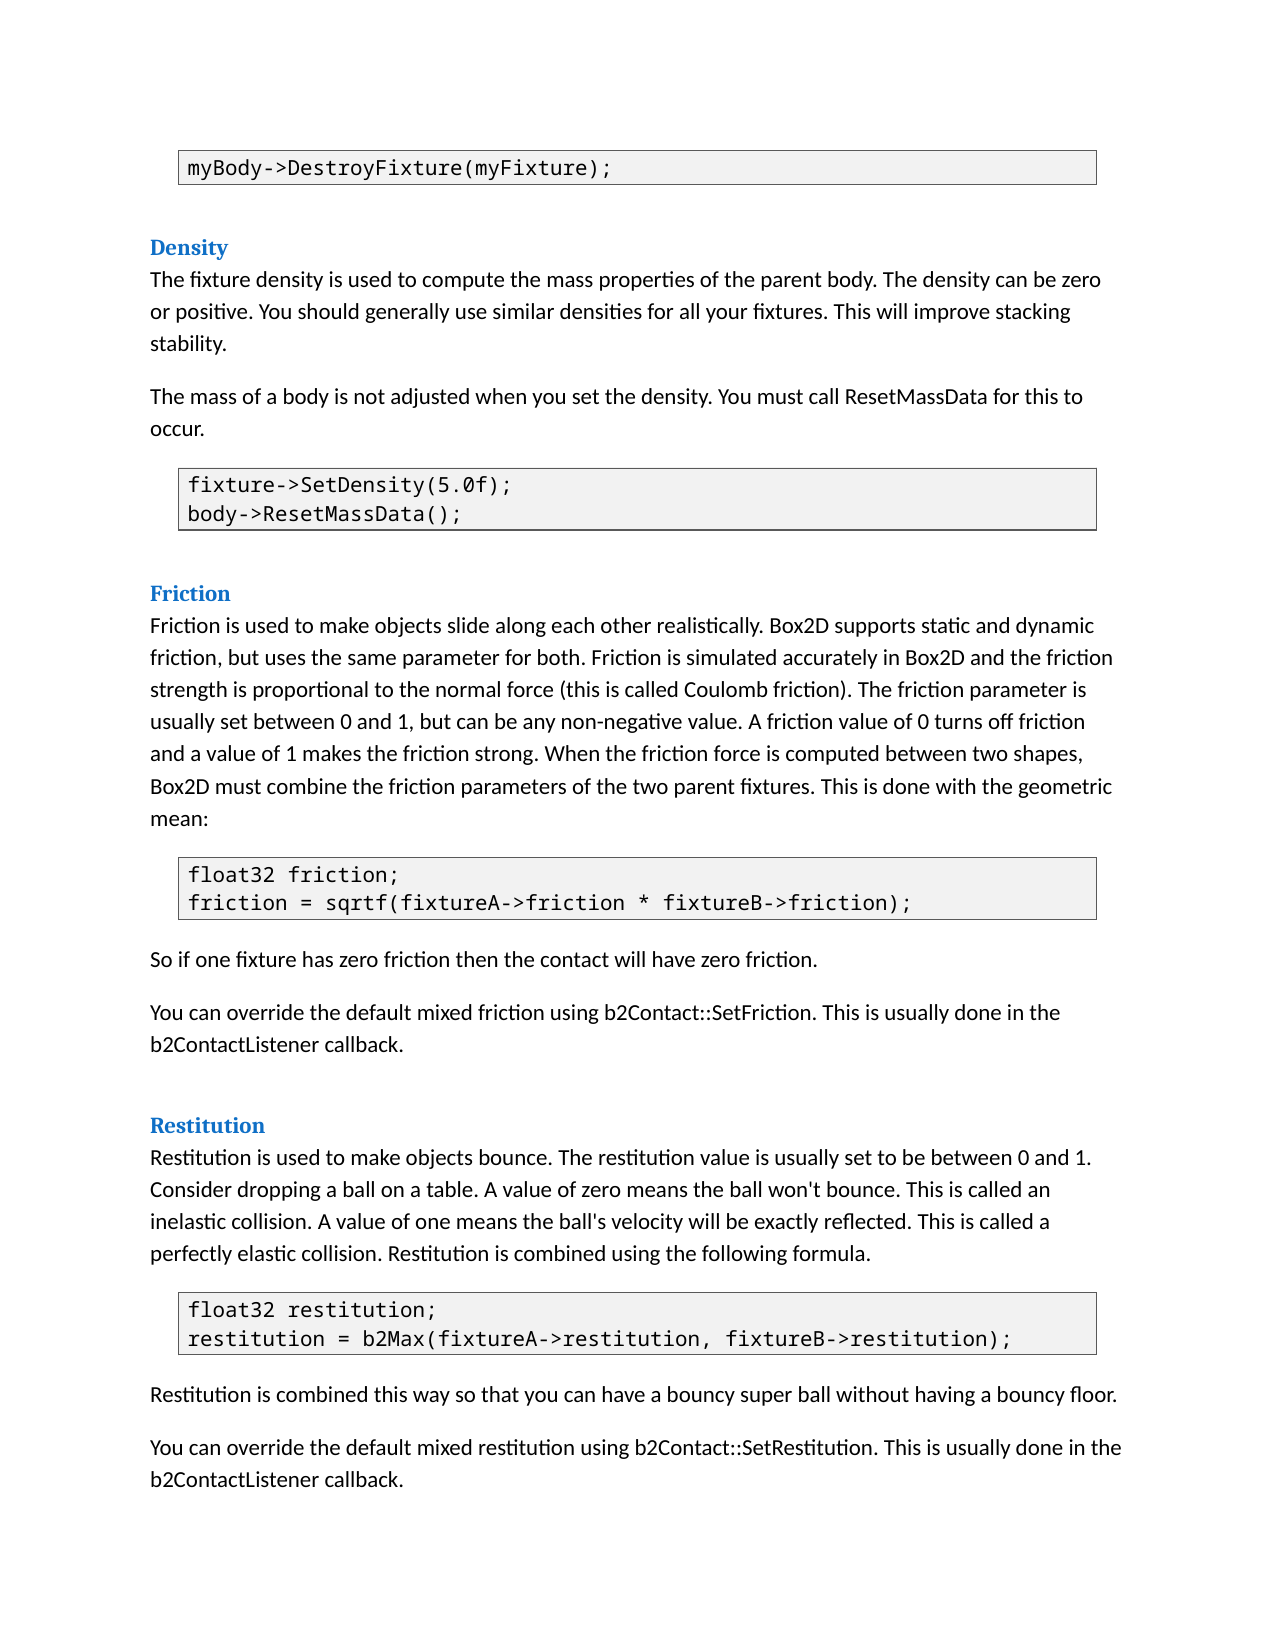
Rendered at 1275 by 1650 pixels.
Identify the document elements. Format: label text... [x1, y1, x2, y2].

text fixture->SetDensity(5.0f); [179, 469, 1096, 496]
subtitle Restitution [150, 1112, 1125, 1139]
text The fixture density is used to compute the mass properties of the parent body. The density can be zero or positive. You should generally use similar densities for all your fixtures. This will improve stacking stability. [150, 265, 1125, 357]
text Restitution is used to make objects bounce. The restitution value is usually set to be between 0 and 1. Consider dropping a ball on a table. A value of zero means the ball won't bounce. This is called an inelastic collision. A value of one means the ball's velocity will be exactly reflected. This is called a perfectly elastic collision. Restitution is combined using the following formula. [150, 1143, 1125, 1267]
text Friction is used to make objects slide along each other realistically. Box2D supports static and dynamic friction, but uses the same parameter for both. Friction is simulated accurately in Box2D and the friction strength is proportional to the normal force (this is called Coulomb friction). The friction parameter is usually set between 0 and 1, but can be any non-negative value. A friction value of 0 turns off friction and a value of 1 makes the friction strong. When the friction force is computed between two shapes, Box2D must combine the friction parameters of the two parent fixtures. This is done with the geometric mean: [150, 611, 1125, 832]
text Restitution is combined this way so that you can have a bouncy super ball without having a bouncy floor. [150, 1380, 1125, 1408]
text The mass of a body is not adjusted when you set the density. You must call ResetMassData for this to occur. [150, 382, 1125, 442]
subtitle Density [150, 235, 1125, 261]
text friction = sqrtf(fixtureA->friction * fixtureB->friction); [179, 885, 1096, 919]
text So if one fixture has zero friction then the contact will have zero friction. [150, 945, 1125, 973]
text body->ResetMassData(); [179, 496, 1096, 529]
text float32 friction; [179, 858, 1096, 885]
text float32 restitution; [179, 1293, 1096, 1321]
text You can override the default mixed friction using b2Contact::SetFriction. This is usually done in the b2ContactListener callback. [150, 998, 1125, 1058]
text You can override the default mixed restitution using b2Contact::SetRestitution. This is usually done in the b2ContactListener callback. [150, 1433, 1125, 1494]
subtitle Friction [150, 581, 1125, 607]
text restitution = b2Max(fixtureA->restitution, fixtureB->restitution); [179, 1321, 1096, 1354]
text myBody->DestroyFixture(myFixture); [179, 151, 1096, 184]
